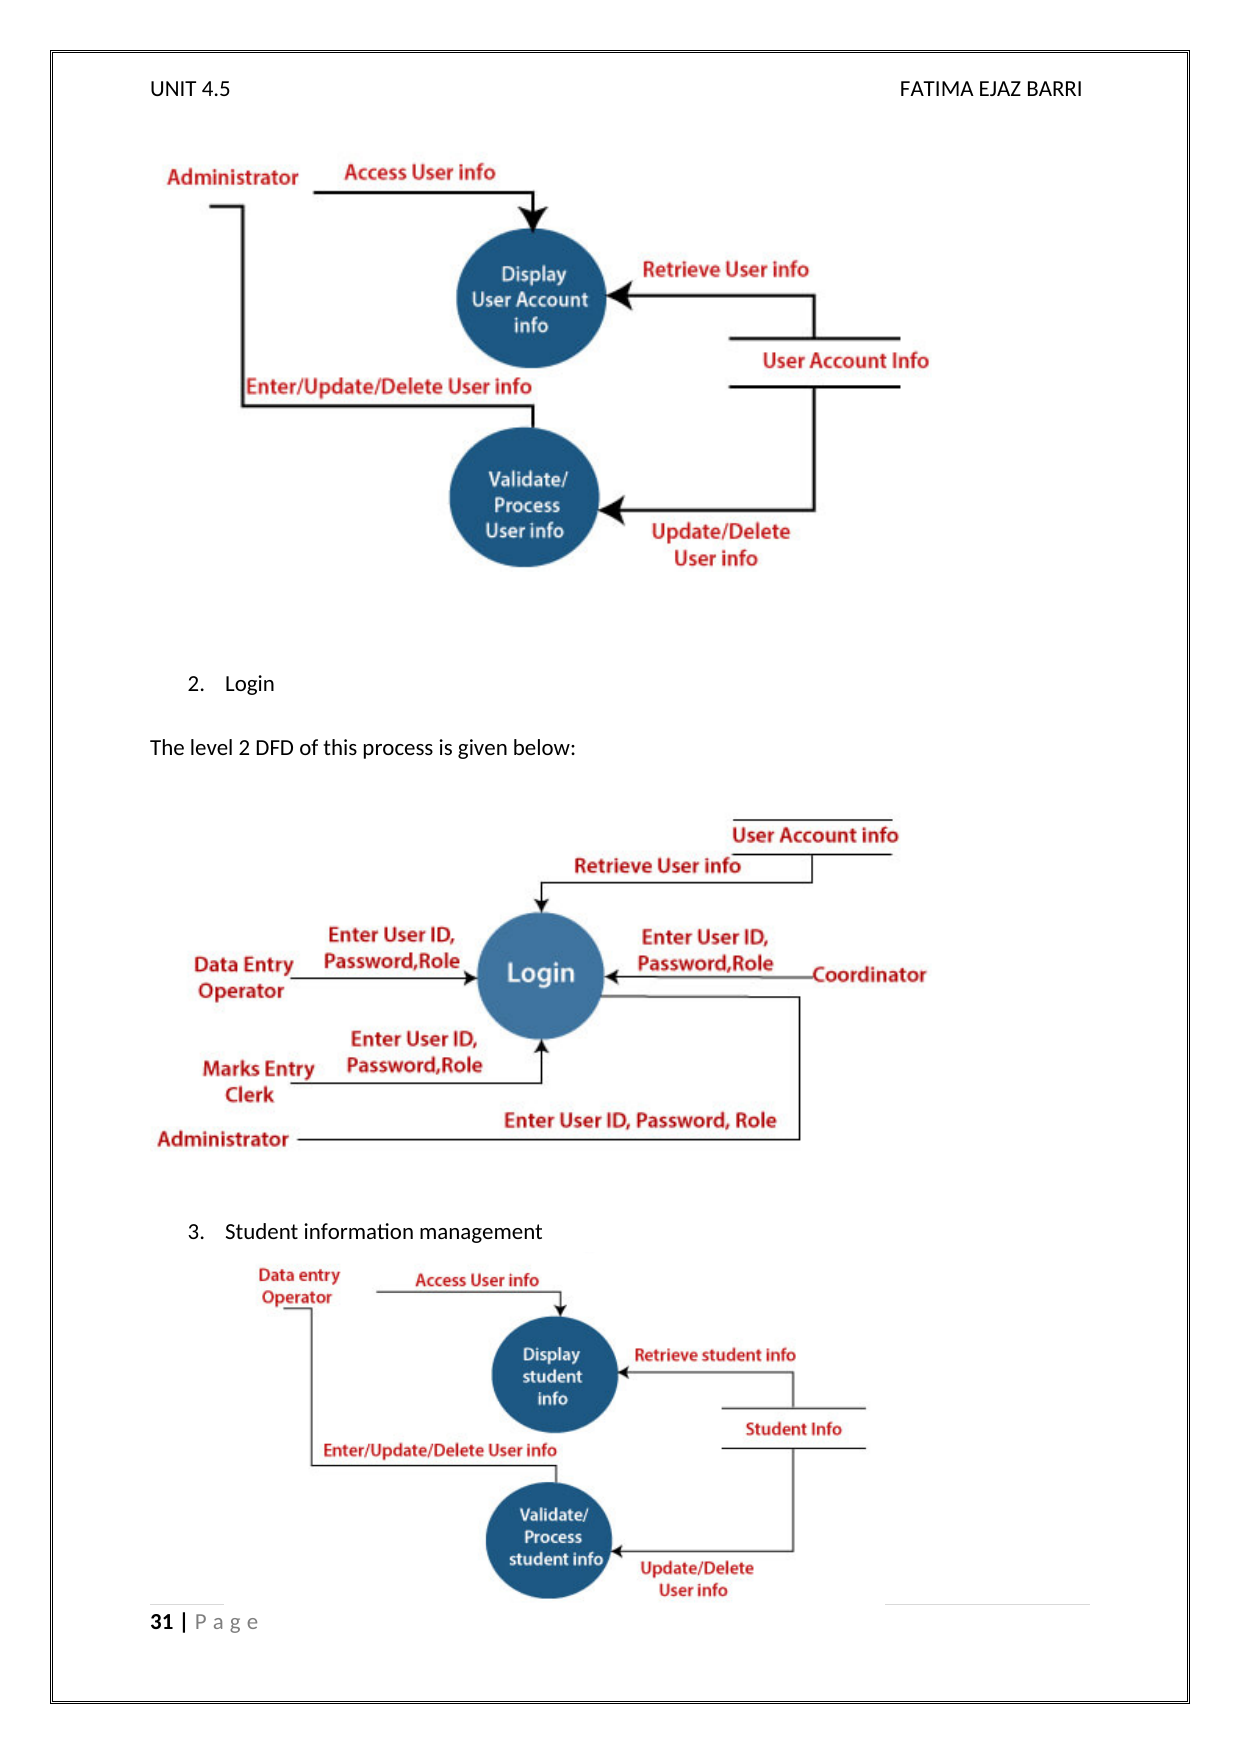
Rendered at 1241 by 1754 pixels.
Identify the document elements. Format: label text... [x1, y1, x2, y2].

list Login [187, 669, 1090, 698]
list Student information management [187, 1217, 1090, 1245]
text The level 2 DFD of this process is given below: [150, 733, 1090, 761]
